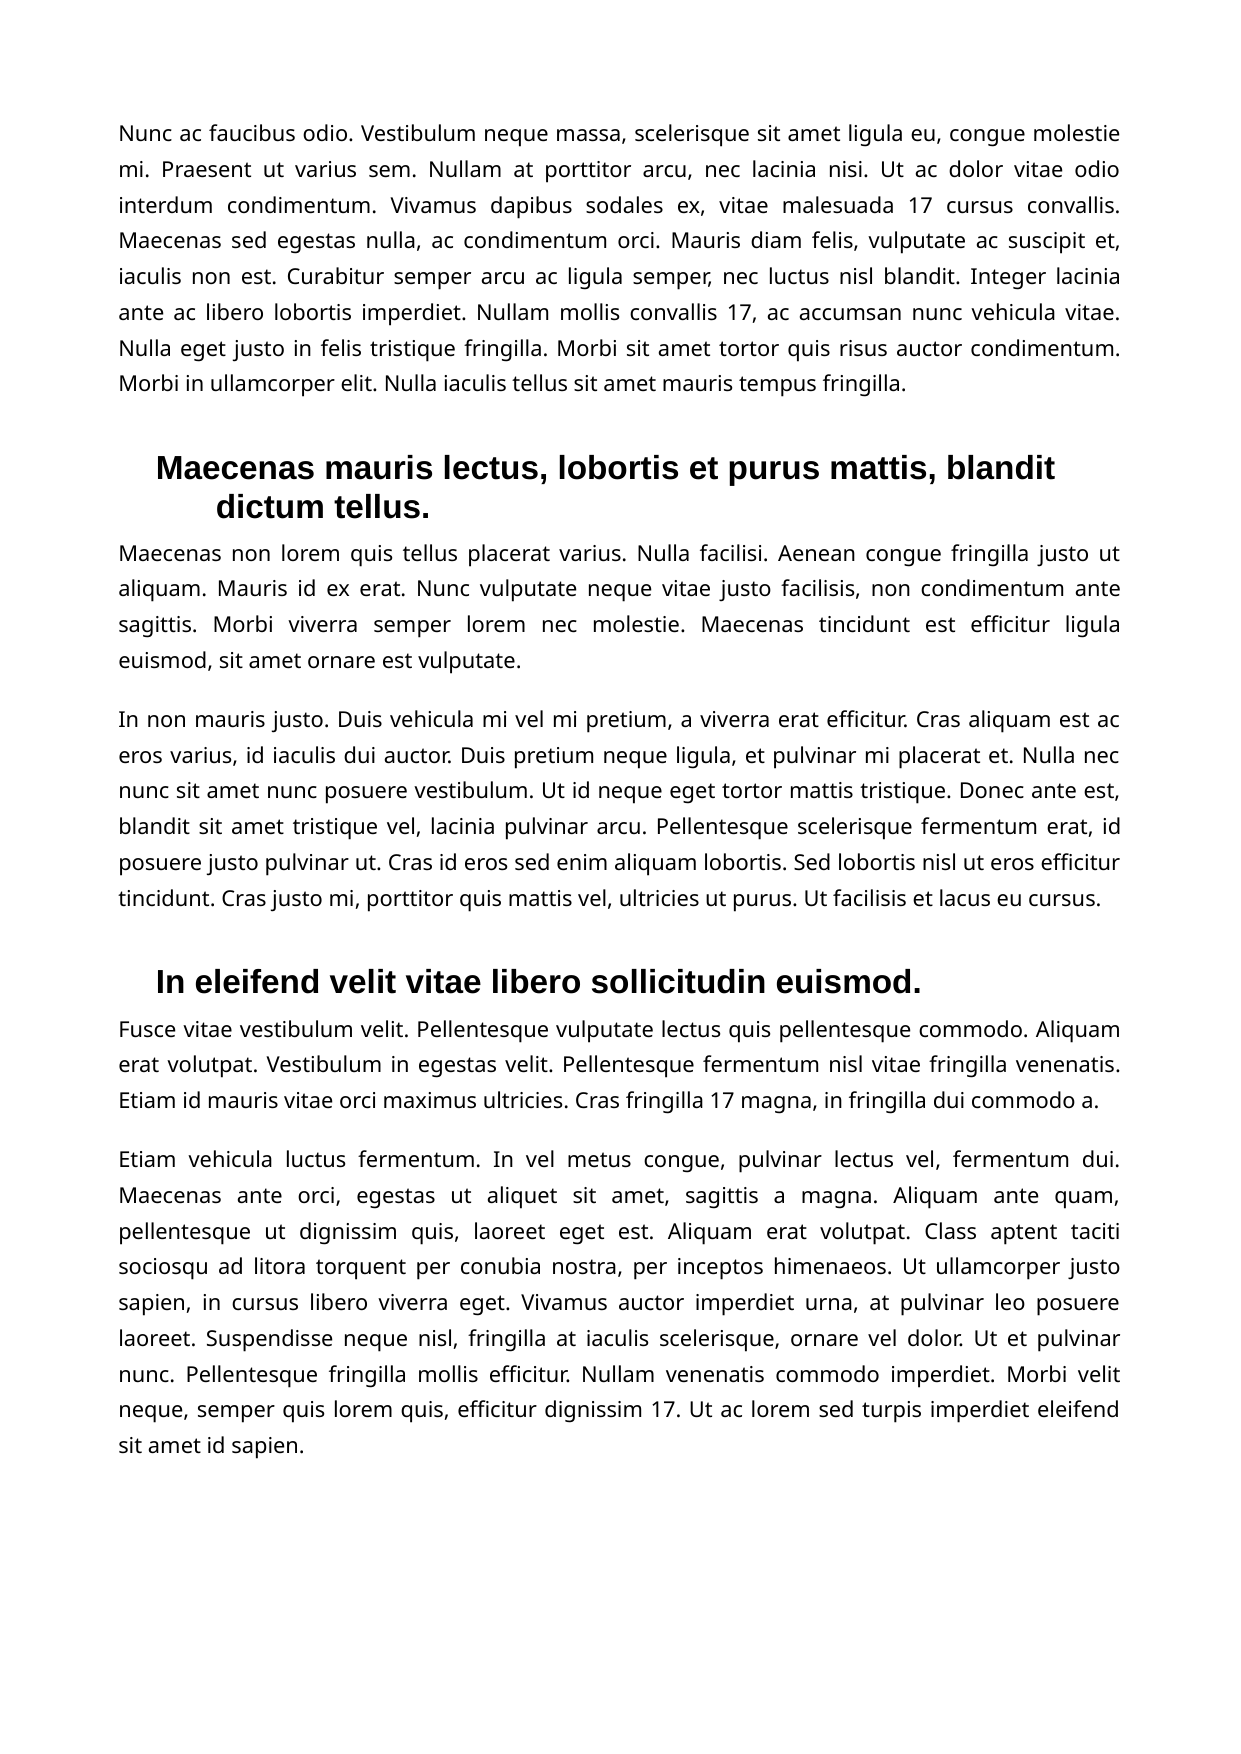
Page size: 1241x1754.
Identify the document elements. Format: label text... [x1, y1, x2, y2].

subtitle Maecenas mauris lectus, lobortis et purus mattis, blandit dictum tellus. [156, 448, 1122, 525]
text In non mauris justo. Duis vehicula mi vel mi pretium, a viverra erat efficitur. Cras aliquam est ac eros varius, id iaculis dui auctor. Duis pretium neque ligula, et pulvinar mi placerat et. Nulla nec nunc sit amet nunc posuere vestibulum. Ut id neque eget tortor mattis tristique. Donec ante est, blandit sit amet tristique vel, lacinia pulvinar arcu. Pellentesque scelerisque fermentum erat, id posuere justo pulvinar ut. Cras id eros sed enim aliquam lobortis. Sed lobortis nisl ut eros efficitur tincidunt. Cras justo mi, porttitor quis mattis vel, ultricies ut purus. Ut facilisis et lacus eu cursus. [118, 704, 1122, 912]
text Etiam vehicula luctus fermentum. In vel metus congue, pulvinar lectus vel, fermentum dui. Maecenas ante orci, egestas ut aliquet sit amet, sagittis a magna. Aliquam ante quam, pellentesque ut dignissim quis, laoreet eget est. Aliquam erat volutpat. Class aptent taciti sociosqu ad litora torquent per conubia nostra, per inceptos himenaeos. Ut ullamcorper justo sapien, in cursus libero viverra eget. Vivamus auctor imperdiet urna, at pulvinar leo posuere laoreet. Suspendisse neque nisl, fringilla at iaculis scelerisque, ornare vel dolor. Ut et pulvinar nunc. Pellentesque fringilla mollis efficitur. Nullam venenatis commodo imperdiet. Morbi velit neque, semper quis lorem quis, efficitur dignissim 17. Ut ac lorem sed turpis imperdiet eleifend sit amet id sapien. [118, 1144, 1122, 1460]
text Nunc ac faucibus odio. Vestibulum neque massa, scelerisque sit amet ligula eu, congue molestie mi. Praesent ut varius sem. Nullam at porttitor arcu, nec lacinia nisi. Ut ac dolor vitae odio interdum condimentum. Vivamus dapibus sodales ex, vitae malesuada 17 cursus convallis. Maecenas sed egestas nulla, ac condimentum orci. Mauris diam felis, vulputate ac suscipit et, iaculis non est. Curabitur semper arcu ac ligula semper, nec luctus nisl blandit. Integer lacinia ante ac libero lobortis imperdiet. Nullam mollis convallis 17, ac accumsan nunc vehicula vitae. Nulla eget justo in felis tristique fringilla. Morbi sit amet tortor quis risus auctor condimentum. Morbi in ullamcorper elit. Nulla iaculis tellus sit amet mauris tempus fringilla. [118, 118, 1122, 398]
subtitle In eleifend velit vitae libero sollicitudin euismod. [156, 963, 1122, 1001]
text Fusce vitae vestibulum velit. Pellentesque vulputate lectus quis pellentesque commodo. Aliquam erat volutpat. Vestibulum in egestas velit. Pellentesque fermentum nisl vitae fringilla venenatis. Etiam id mauris vitae orci maximus ultricies. Cras fringilla 17 magna, in fringilla dui commodo a. [118, 1013, 1122, 1115]
text Maecenas non lorem quis tellus placerat varius. Nulla facilisi. Aenean congue fringilla justo ut aliquam. Mauris id ex erat. Nunc vulputate neque vitae justo facilisis, non condimentum ante sagittis. Morbi viverra semper lorem nec molestie. Maecenas tincidunt est efficitur ligula euismod, sit amet ornare est vulputate. [118, 538, 1122, 674]
